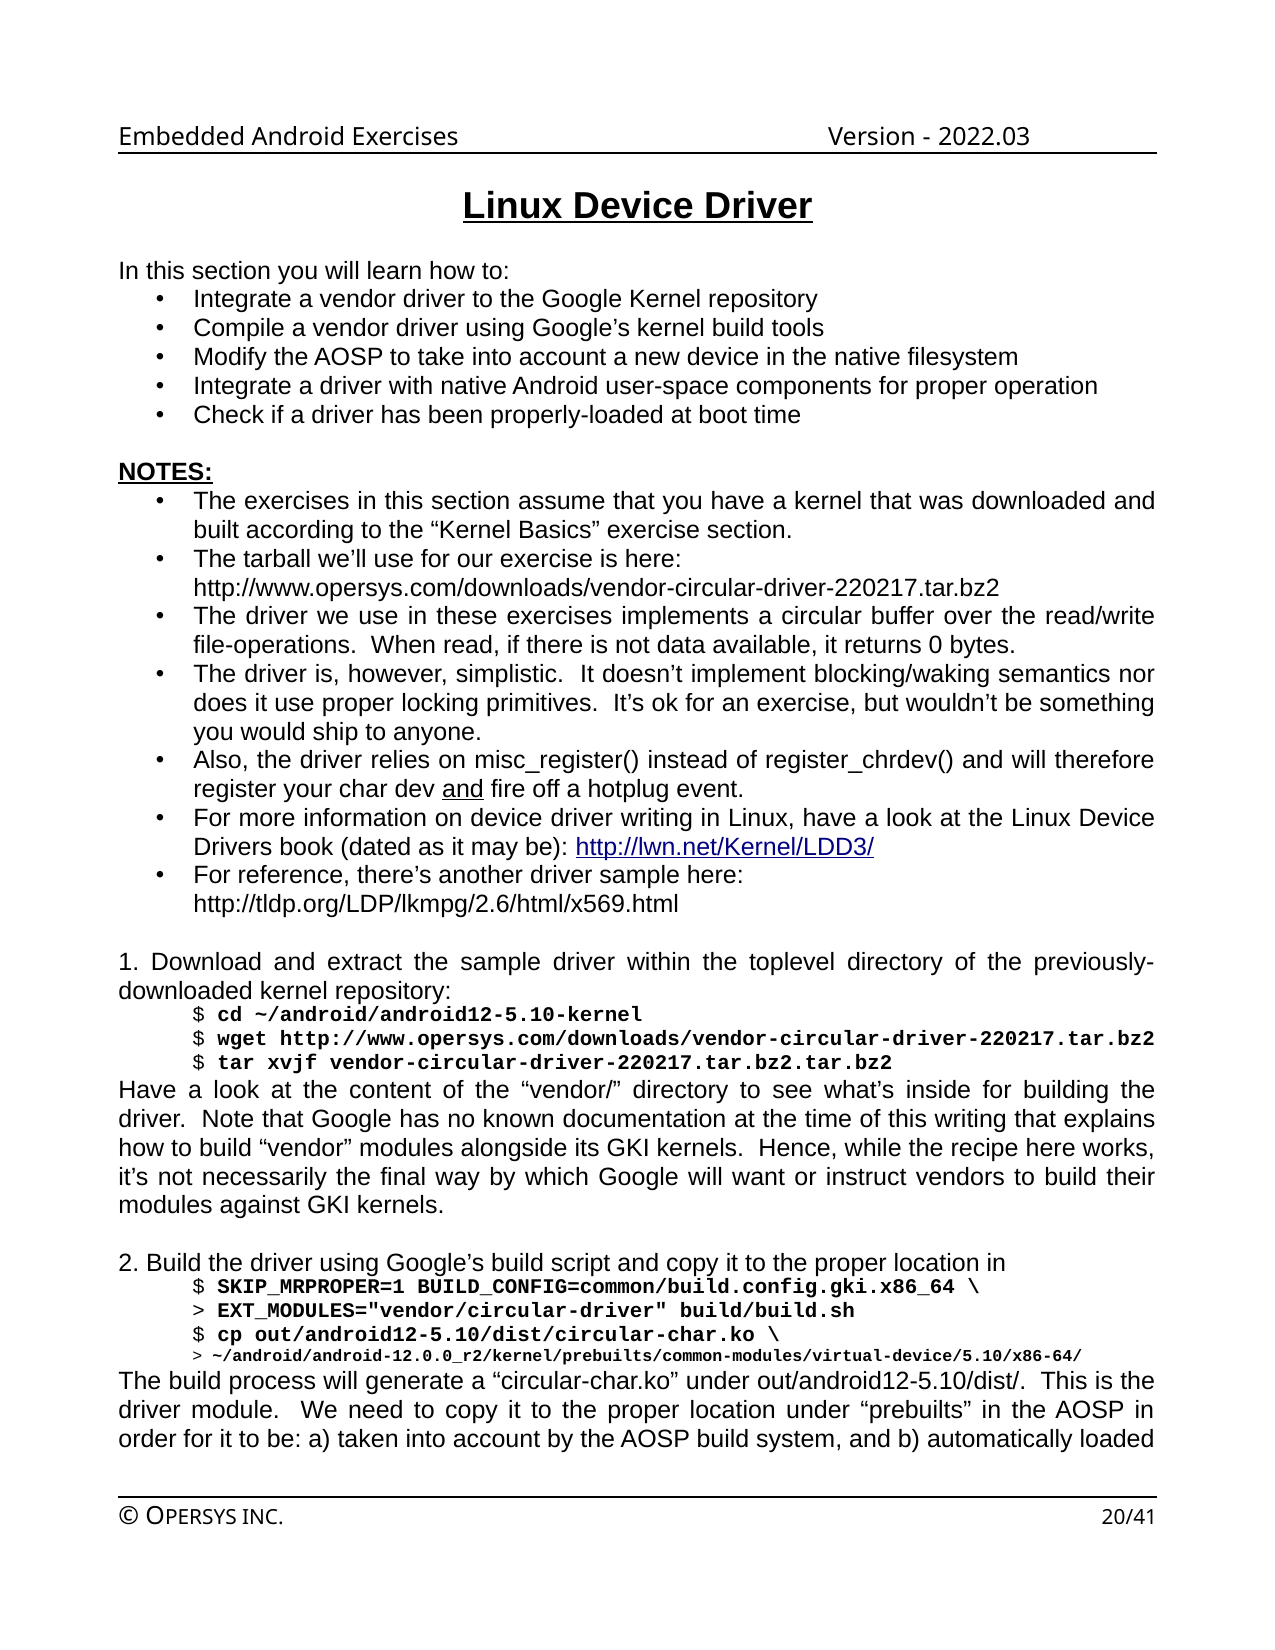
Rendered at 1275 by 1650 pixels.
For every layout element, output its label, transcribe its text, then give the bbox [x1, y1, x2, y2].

list For reference, there’s another driver sample here: [156, 861, 1157, 889]
text $ SKIP_MRPROPER=1 BUILD_CONFIG=common/build.config.gki.x86_64 \ [192, 1277, 1157, 1300]
text NOTES: [118, 457, 1157, 486]
list Check if a driver has been properly-loaded at boot time [156, 400, 1157, 429]
list http://tldp.org/LDP/lkmpg/2.6/html/x569.html [156, 889, 1157, 918]
text Linux Device Driver [118, 184, 1157, 227]
list Integrate a driver with native Android user-space components for proper operation [156, 371, 1157, 400]
text $ tar xvjf vendor-circular-driver-220217.tar.bz2.tar.bz2 [192, 1052, 1157, 1075]
text In this section you will learn how to: [118, 256, 1157, 284]
list The tarball we’ll use for our exercise is here: [156, 544, 1157, 573]
list http://www.opersys.com/downloads/vendor-circular-driver-220217.tar.bz2 [156, 573, 1157, 601]
list The driver we use in these exercises implements a circular buffer over the read/write file-operations. When read, if there is not data available, it returns 0 bytes. [156, 601, 1157, 659]
text > EXT_MODULES="vendor/circular-driver" build/build.sh [192, 1300, 1157, 1324]
text > ~/android/android-12.0.0_r2/kernel/prebuilts/common-modules/virtual-device/5.10/x86-64/ [192, 1347, 1157, 1366]
text The build process will generate a “circular-char.ko” under out/android12-5.10/dist/. This is the driver module. We need to copy it to the proper location under “prebuilts” in the AOSP in order for it to be: a) taken into account by the AOSP build system, and b) automatically loaded [118, 1366, 1157, 1453]
list The exercises in this section assume that you have a kernel that was downloaded and built according to the “Kernel Basics” exercise section. [156, 486, 1157, 544]
list Also, the driver relies on misc_register() instead of register_chrdev() and will therefore register your char dev and fire off a hotplug event. [156, 745, 1157, 803]
text $ wget http://www.opersys.com/downloads/vendor-circular-driver-220217.tar.bz2 [192, 1028, 1157, 1052]
list Modify the AOSP to take into account a new device in the native filesystem [156, 342, 1157, 371]
list For more information on device driver writing in Linux, have a look at the Linux Device Drivers book (dated as it may be): http://lwn.net/Kernel/LDD3/ [156, 803, 1157, 861]
text $ cp out/android12-5.10/dist/circular-char.ko \ [192, 1324, 1157, 1347]
text 1. Download and extract the sample driver within the toplevel directory of the previously-downloaded kernel repository: [118, 947, 1157, 1004]
list Integrate a vendor driver to the Google Kernel repository [156, 284, 1157, 313]
text 2. Build the driver using Google’s build script and copy it to the proper location in [118, 1248, 1157, 1277]
list Compile a vendor driver using Google’s kernel build tools [156, 313, 1157, 342]
text Have a look at the content of the “vendor/” directory to see what’s inside for building the driver. Note that Google has no known documentation at the time of this writing that explains how to build “vendor” modules alongside its GKI kernels. Hence, while the recipe here works, it’s not necessarily the final way by which Google will want or instruct vendors to build their modules against GKI kernels. [118, 1075, 1157, 1219]
text $ cd ~/android/android12-5.10-kernel [192, 1004, 1157, 1028]
list The driver is, however, simplistic. It doesn’t implement blocking/waking semantics nor does it use proper locking primitives. It’s ok for an exercise, but wouldn’t be something you would ship to anyone. [156, 659, 1157, 745]
